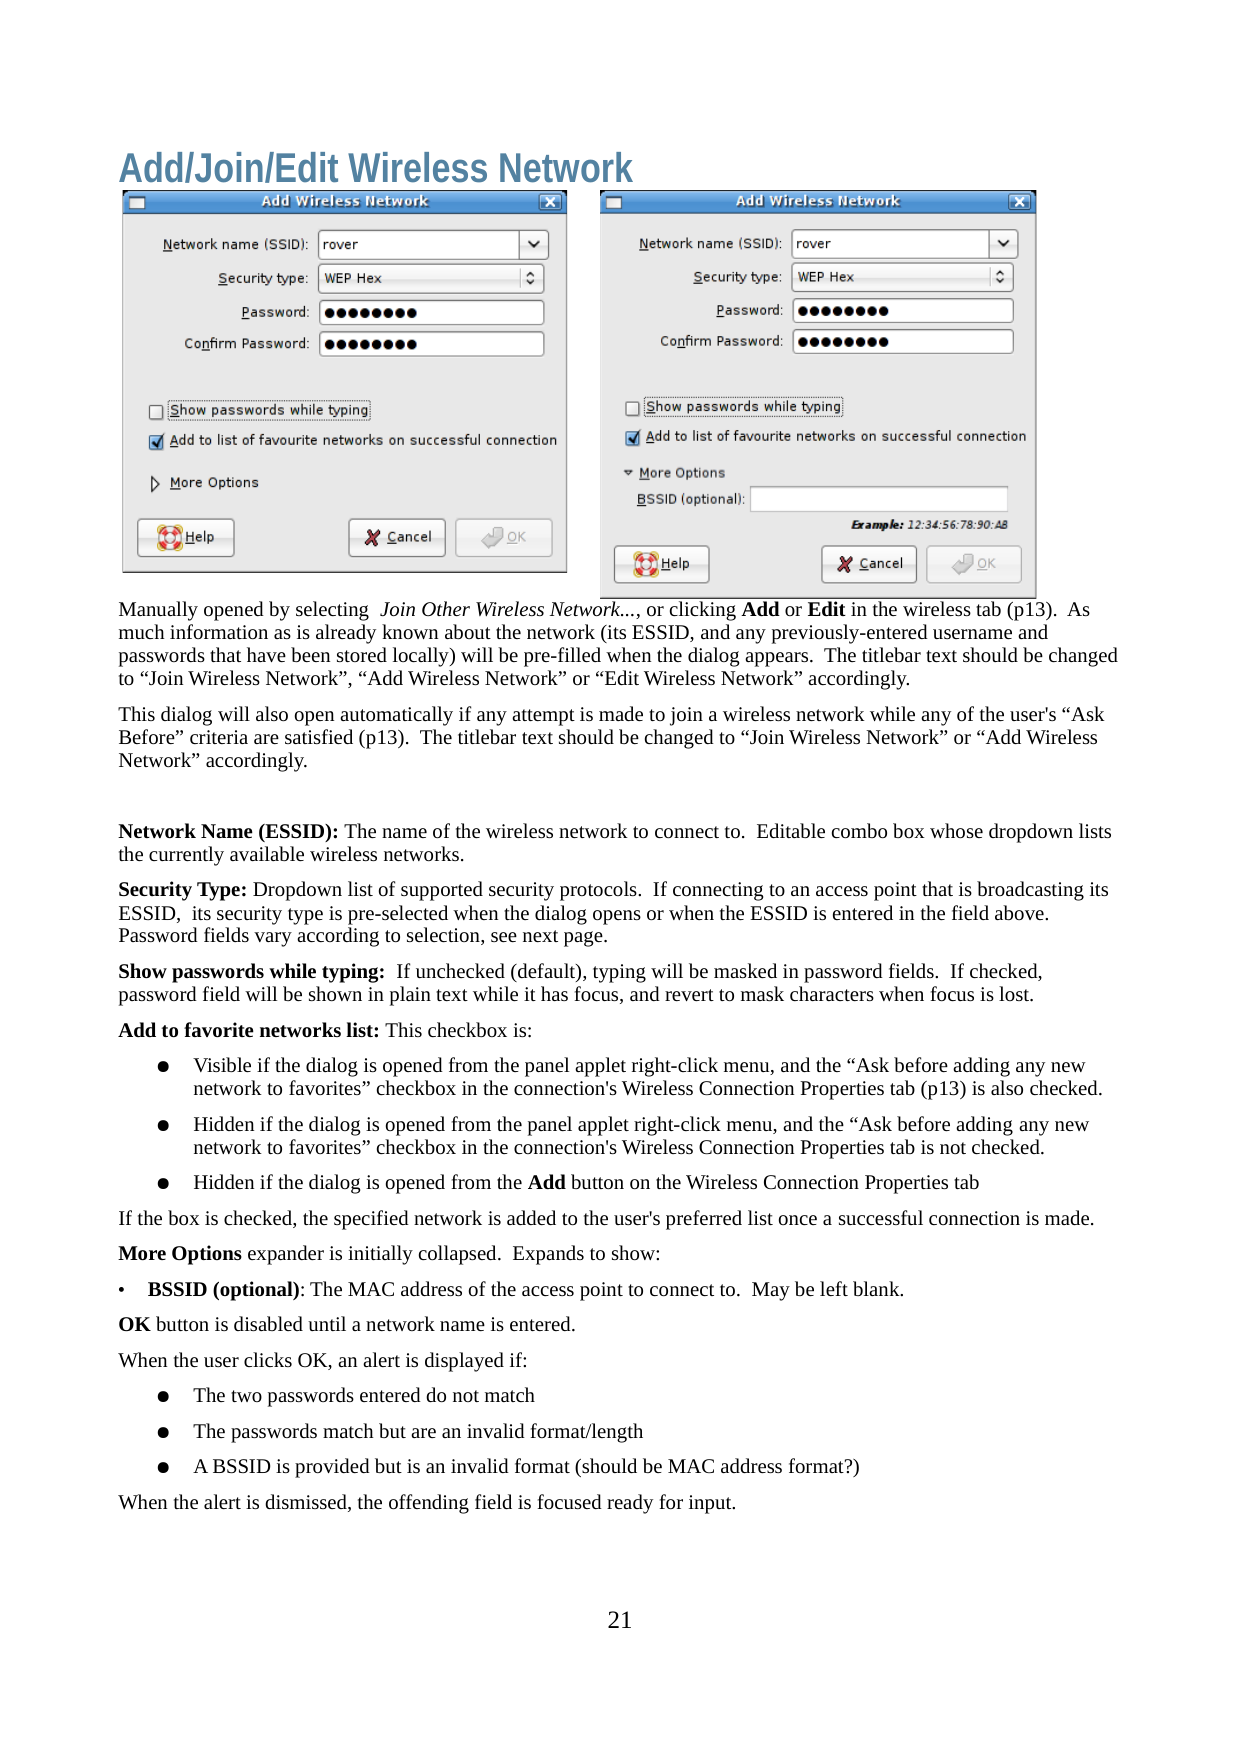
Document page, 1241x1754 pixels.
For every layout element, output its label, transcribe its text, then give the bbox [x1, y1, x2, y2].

text Add to favorite networks list: This checkbox is: [118, 1018, 1122, 1041]
text This dialog will also open automatically if any attempt is made to join a wireless network while any of the user's “Ask Before” criteria are satisfied (p13). The titlebar text should be changed to “Join Wireless Network” or “Add Wireless Network” accordingly. [118, 703, 1122, 772]
picture [600, 190, 1037, 599]
text When the alert is dismissed, the offending field is focused ready for input. [118, 1491, 1122, 1514]
list The passwords match but are an invalid format/length [156, 1420, 1122, 1443]
text When the user clicks OK, an alert is displayed if: [118, 1349, 1122, 1372]
picture [122, 190, 568, 573]
list BSSID (optional): The MAC address of the access point to connect to. May be left blank. [118, 1278, 1122, 1301]
list Hidden if the dialog is opened from the Add button on the Wireless Connection Properties tab [156, 1171, 1122, 1194]
text More Options expander is initially collapsed. Expands to show: [118, 1242, 1122, 1265]
text OK button is disabled until a network name is entered. [118, 1313, 1122, 1336]
subtitle Add/Join/Edit Wireless Network [118, 143, 1122, 191]
list The two passwords entered do not match [156, 1384, 1122, 1407]
list Hidden if the dialog is opened from the panel applet right-click menu, and the “Ask before adding any new network to favorites” checkbox in the connection's Wireless Connection Properties tab is not checked. [156, 1112, 1122, 1158]
text Manually opened by selecting Join Other Wireless Network..., or clicking Add or Edit in the wireless tab (p13). As much information as is already known about the network (its ESSID, and any previously-entered username and passwords that have been stored locally) will be pre-filled when the dialog appears. The titlebar text should be changed to “Join Wireless Network”, “Add Wireless Network” or “Edit Wireless Network” accordingly. [118, 203, 1122, 690]
text Show passwords while typing: If unchecked (default), typing will be masked in password fields. If checked, password field will be shown in plain text while it has focus, and revert to mask characters when focus is lost. [118, 960, 1122, 1006]
text Security Type: Dropdown list of supported security protocols. If connecting to an access point that is broadcasting its ESSID, its security type is pre-selected when the dialog opens or when the ESSID is entered in the field above. Password fields vary according to selection, see next page. [118, 878, 1122, 947]
list Visible if the dialog is opened from the panel applet right-click menu, and the “Ask before adding any new network to favorites” checkbox in the connection's Wireless Connection Properties tab (p13) is also checked. [156, 1054, 1122, 1100]
list A BSSID is provided but is an invalid format (should be MAC address format?) [156, 1455, 1122, 1478]
text If the box is checked, the specified network is added to the user's preferred list once a successful connection is made. [118, 1207, 1122, 1229]
text Network Name (ESSID): The name of the wireless network to connect to. Editable combo box whose dropdown lists the currently available wireless networks. [118, 820, 1122, 866]
